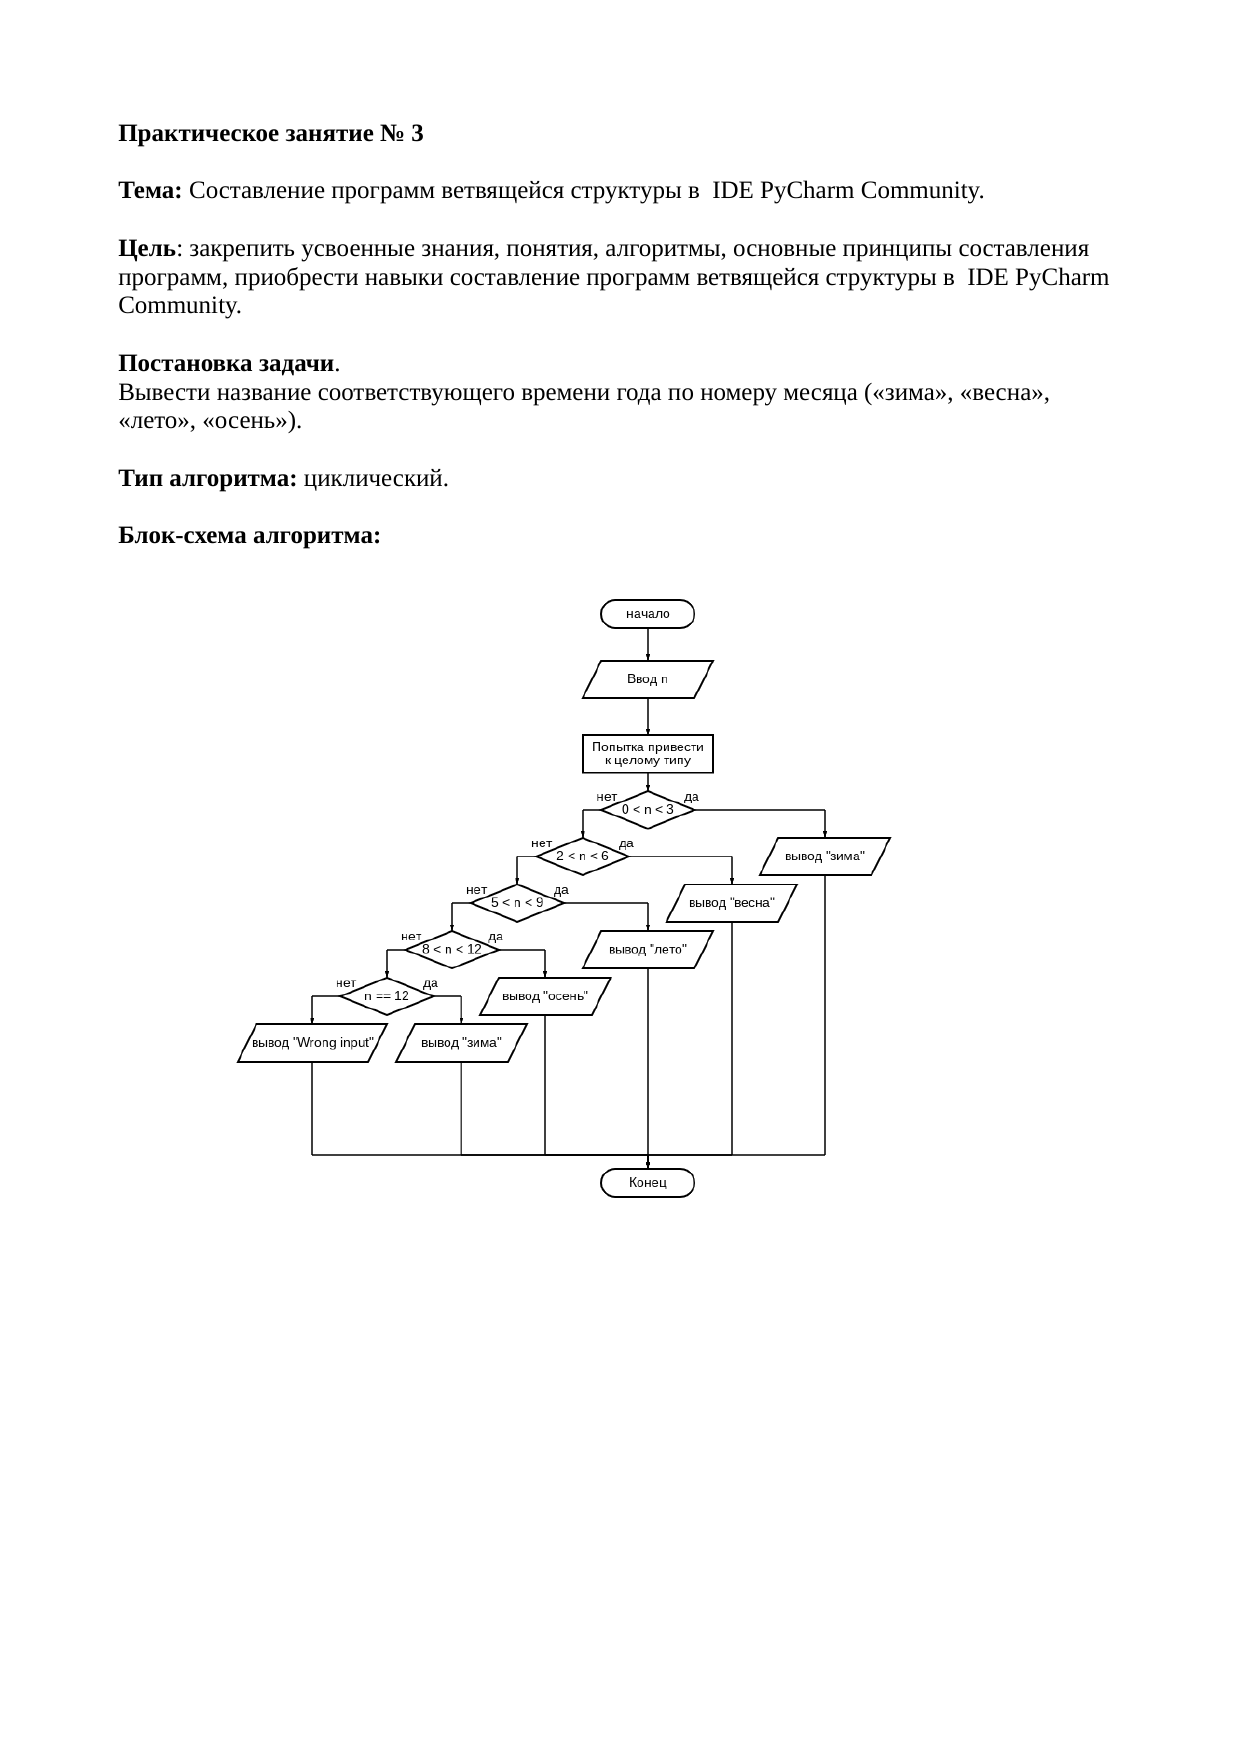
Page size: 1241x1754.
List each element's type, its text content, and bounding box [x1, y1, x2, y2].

text Блок-схема алгоритма: [118, 521, 1122, 549]
picture [228, 581, 899, 1215]
text Практическое занятие № 3 [118, 118, 1122, 147]
text Вывести название соответствующего времени года по номеру месяца («зима», «весна», «лето», «осень»). [118, 377, 1122, 434]
text Тип алгоритма: циклический. [118, 463, 1122, 492]
text Тема: Составление программ ветвящейся структуры в IDE PyCharm Community. [118, 176, 1122, 204]
text Цель: закрепить усвоенные знания, понятия, алгоритмы, основные принципы составления программ, приобрести навыки составление программ ветвящейся структуры в IDE PyCharm Community. [118, 233, 1122, 319]
text Постановка задачи. [118, 348, 1122, 377]
